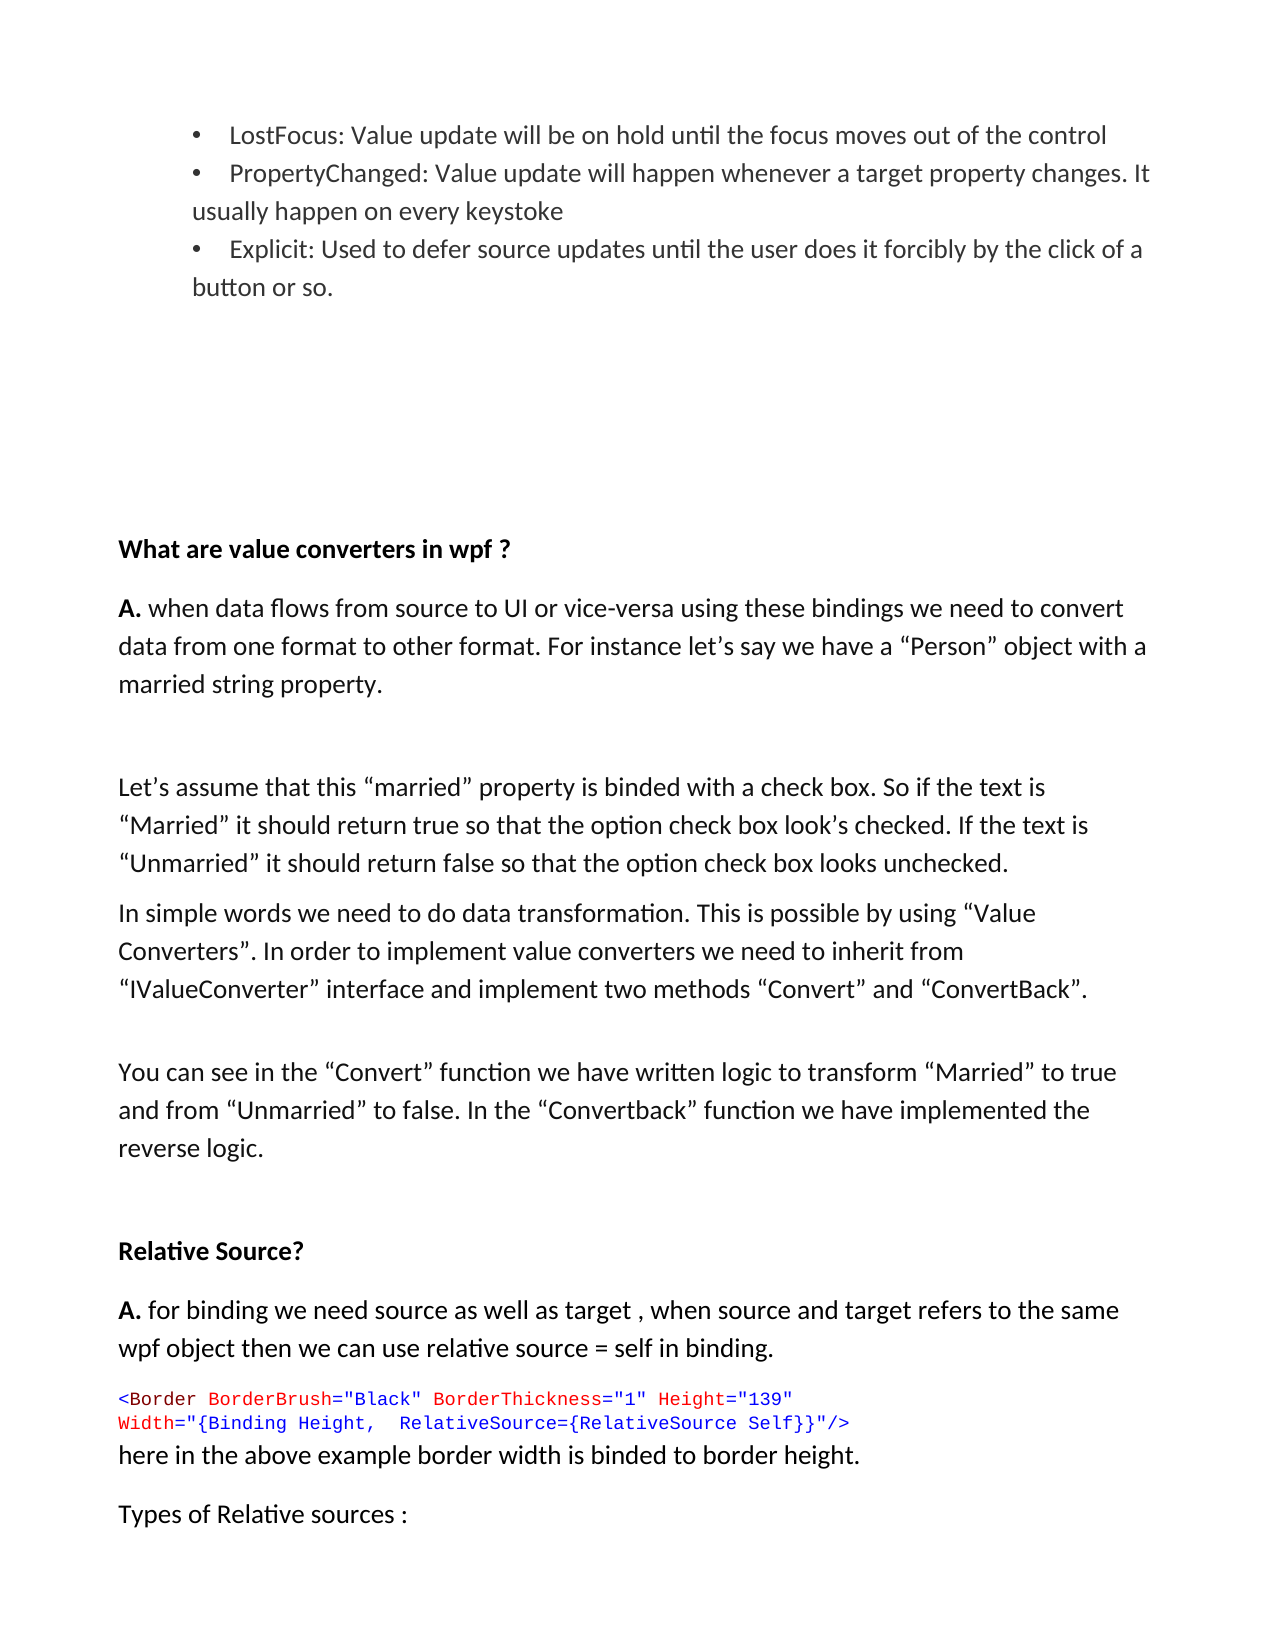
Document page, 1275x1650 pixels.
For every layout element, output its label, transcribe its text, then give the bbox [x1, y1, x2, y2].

list Explicit: Used to defer source updates until the user does it forcibly by the click of a button or so. [154, 232, 1157, 303]
text <Border BorderBrush="Black" BorderThickness="1" Height="139" [118, 1390, 1157, 1411]
text here in the above example border width is binded to border height. [118, 1438, 1157, 1471]
text In simple words we need to do data transformation. This is possible by using “Value Converters”. In order to implement value converters we need to inherit from “IValueConverter” interface and implement two methods “Convert” and “ConvertBack”. [118, 897, 1157, 1005]
text A. when data flows from source to UI or vice-versa using these bindings we need to convert data from one format to other format. For instance let’s say we have a “Person” object with a married string property. [118, 591, 1157, 700]
list PropertyChanged: Value update will happen whenever a target property changes. It usually happen on every keystoke [154, 156, 1157, 227]
text What are value converters in wpf ? [118, 532, 1157, 565]
text Relative Source? [118, 1234, 1157, 1267]
text A. for binding we need source as well as target , when source and target refers to the same wpf object then we can use relative source = self in binding. [118, 1293, 1157, 1364]
text Types of Relative sources : [118, 1497, 1157, 1530]
text Width="{Binding Height, RelativeSource={RelativeSource Self}}"/> [118, 1414, 1157, 1435]
list LostFocus: Value update will be on hold until the focus moves out of the control [154, 118, 1157, 151]
text You can see in the “Convert” function we have written logic to transform “Married” to true and from “Unmarried” to false. In the “Convertback” function we have implemented the reverse logic. [118, 1055, 1157, 1164]
text Let’s assume that this “married” property is binded with a check box. So if the text is “Married” it should return true so that the option check box look’s checked. If the text is “Unmarried” it should return false so that the option check box looks unchecked. [118, 770, 1157, 879]
